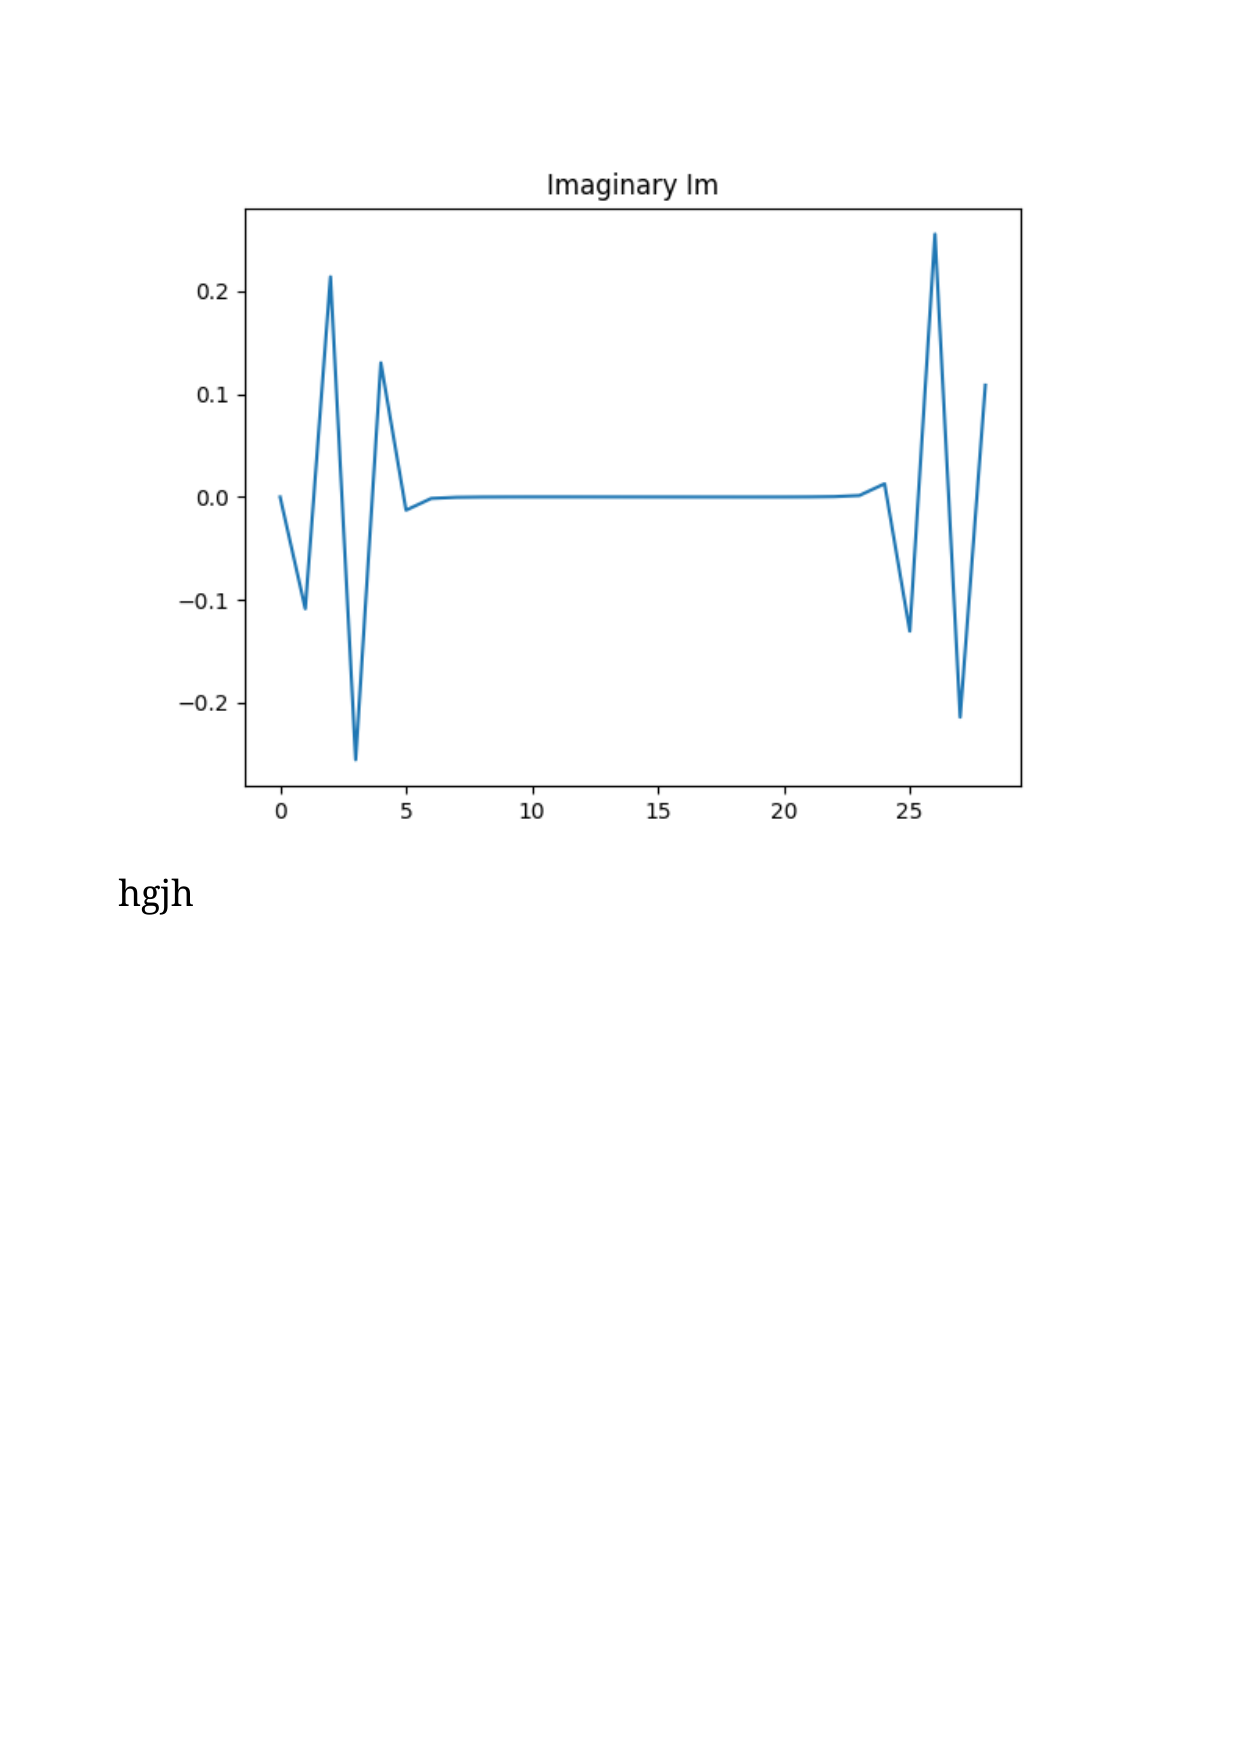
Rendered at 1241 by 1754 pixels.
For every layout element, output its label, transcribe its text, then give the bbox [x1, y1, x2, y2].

picture [120, 118, 1121, 869]
text hgjh [118, 118, 1122, 917]
